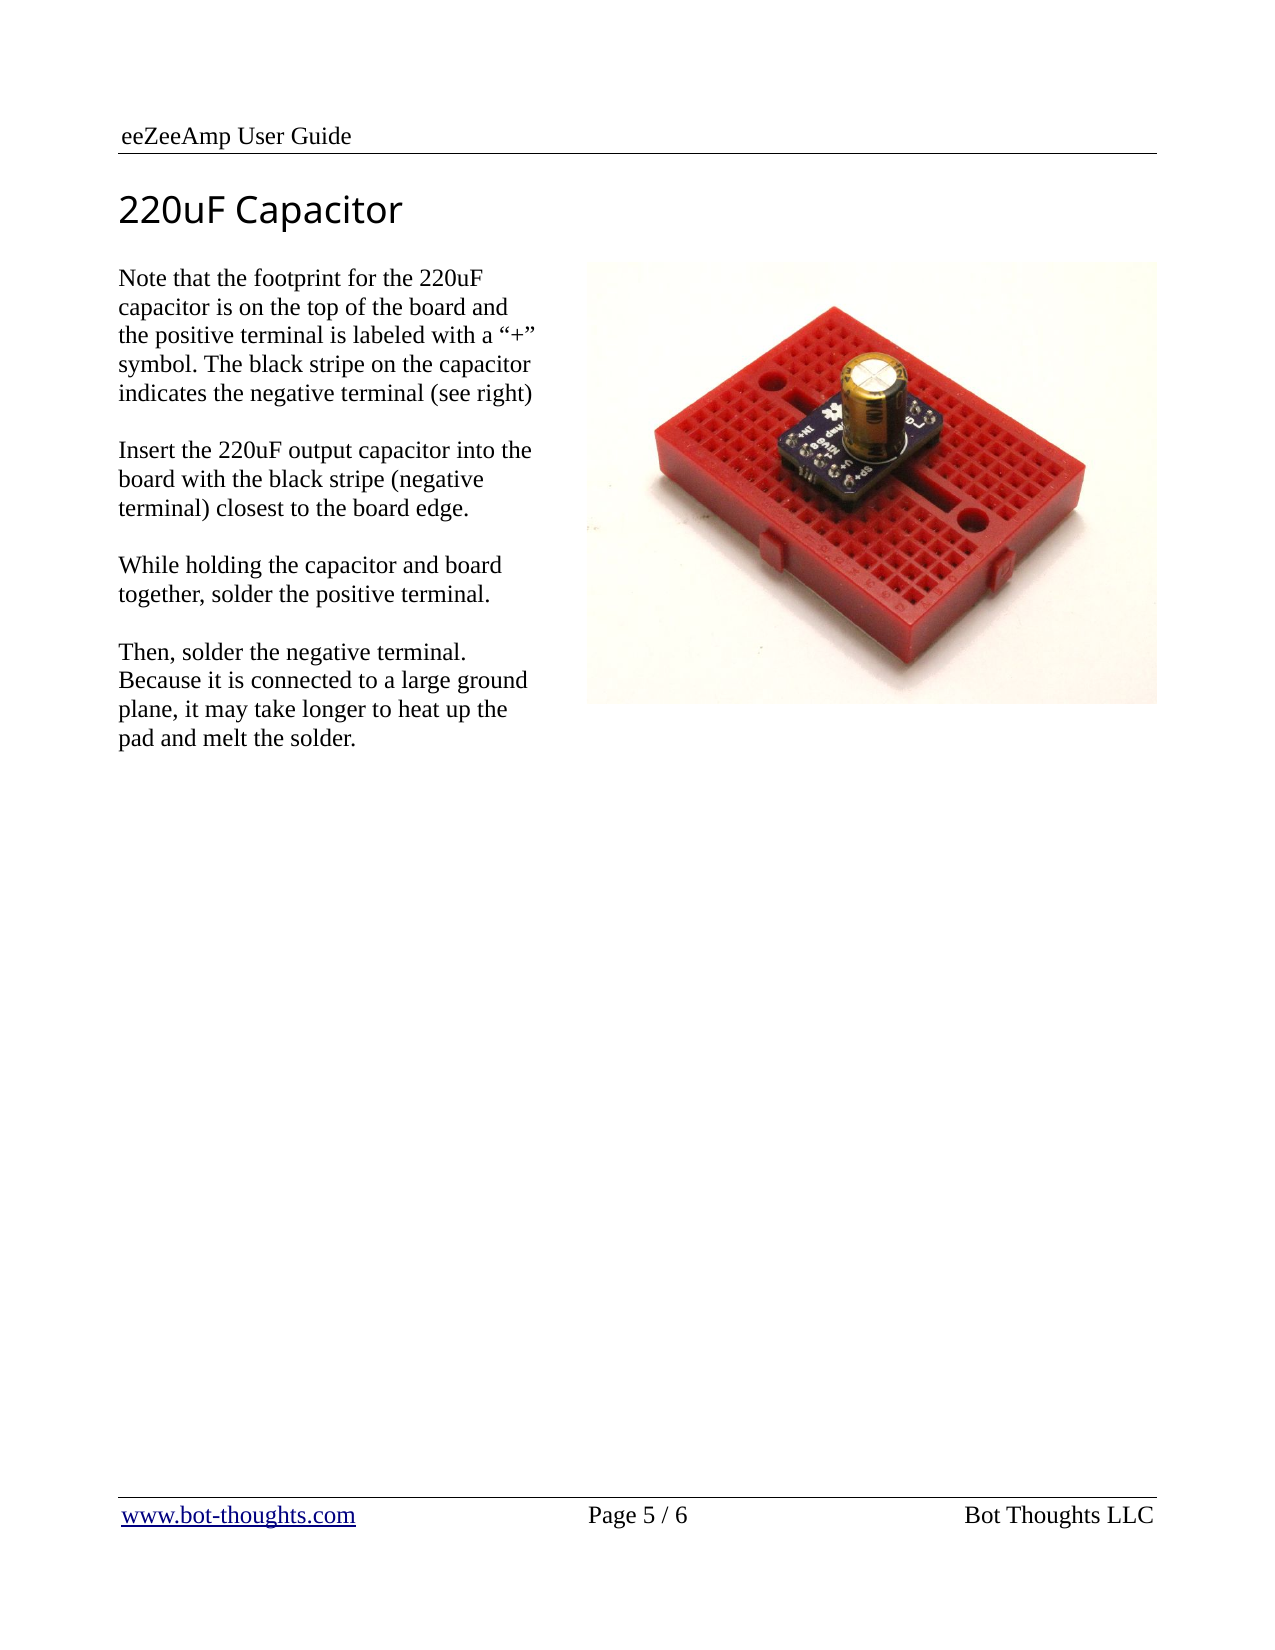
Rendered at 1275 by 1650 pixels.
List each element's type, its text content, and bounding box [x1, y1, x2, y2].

text Then, solder the negative terminal. Because it is connected to a large ground plane, it may take longer to heat up the pad and melt the solder. [118, 608, 1157, 752]
picture [586, 262, 1157, 704]
text Insert the 220uF output capacitor into the board with the black stripe (negative terminal) closest to the board edge. [118, 435, 586, 522]
text While holding the capacitor and board together, solder the positive terminal. [118, 550, 586, 608]
text Note that the footprint for the 220uF capacitor is on the top of the board and the positive terminal is labeled with a “+” symbol. The black stripe on the capacitor indicates the negative terminal (see right) [118, 263, 586, 407]
text 220uF Capacitor [118, 183, 1157, 234]
